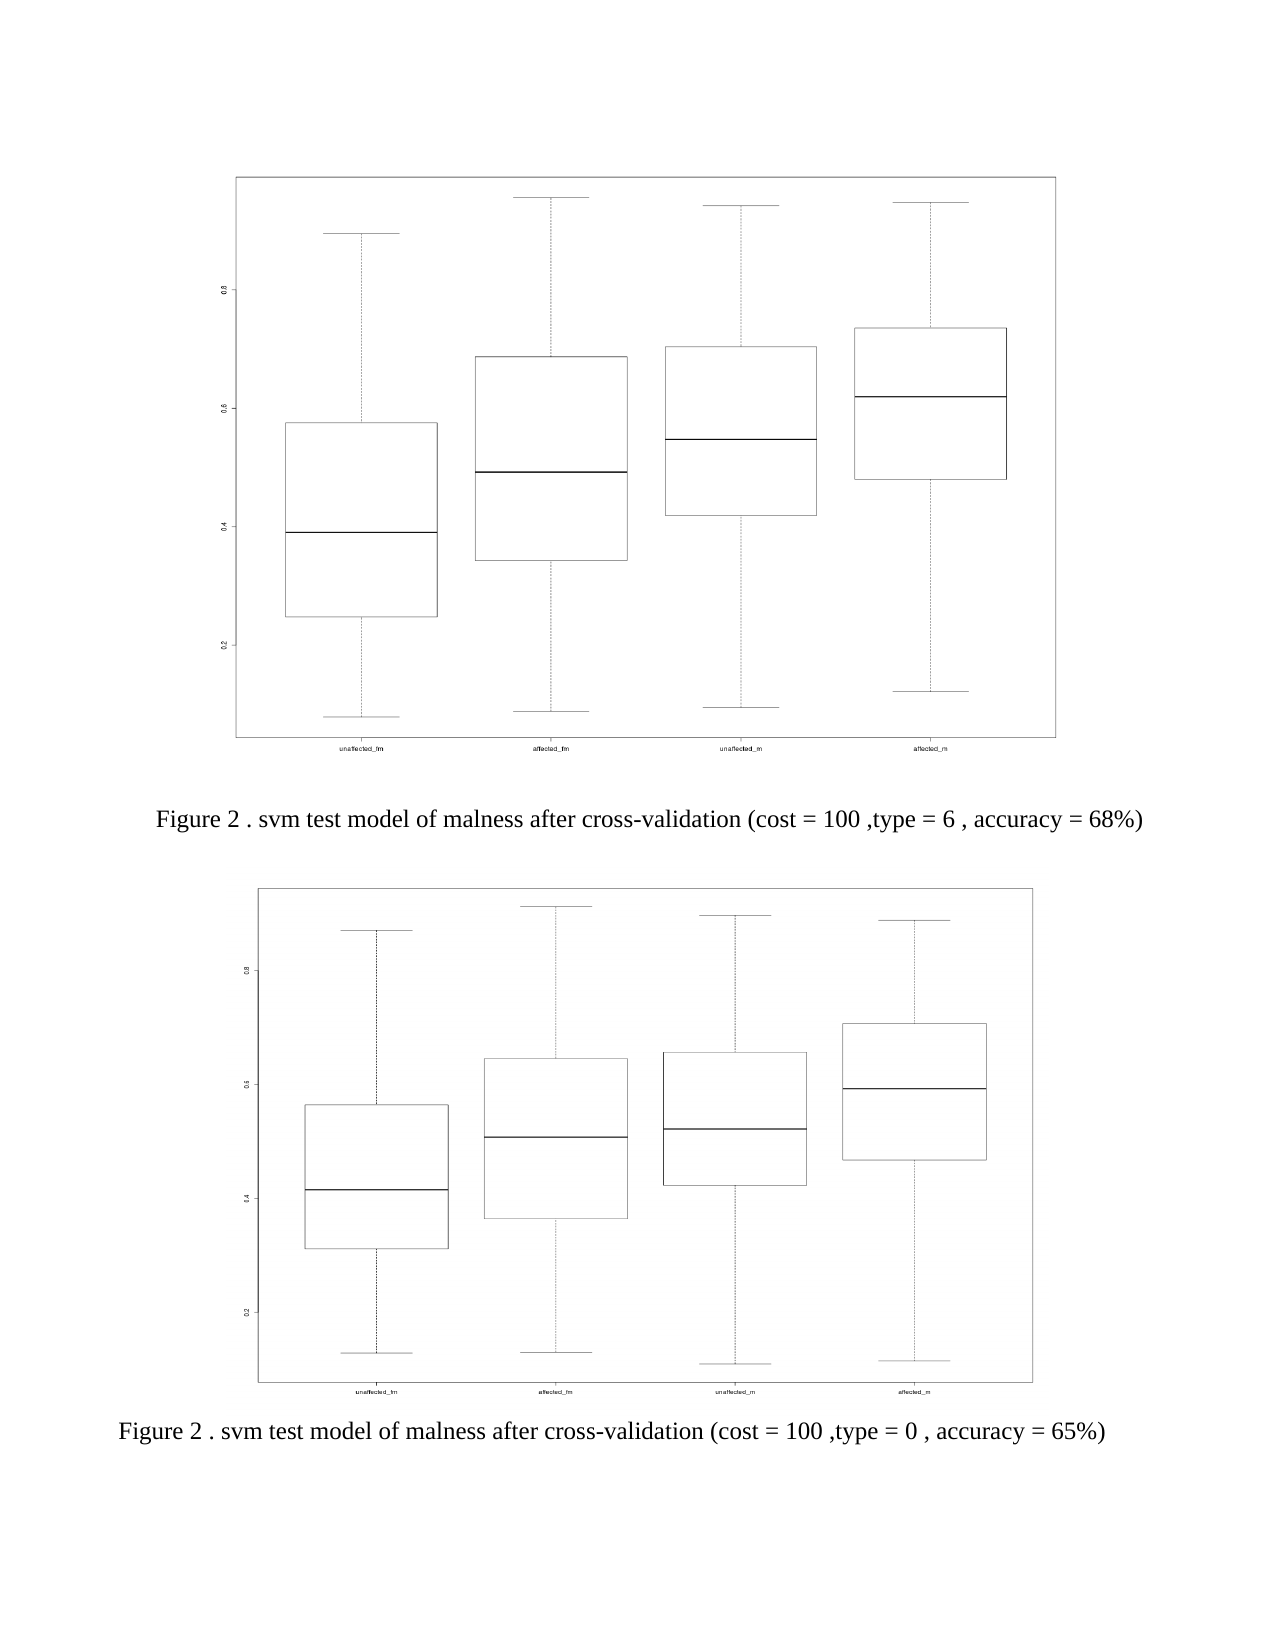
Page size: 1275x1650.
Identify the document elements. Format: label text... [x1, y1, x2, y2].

text Figure 2 . svm test model of malness after cross-validation (cost = 100 ,type = 0 , accuracy = 65%) [118, 862, 1157, 1445]
picture [202, 146, 1073, 776]
text Figure 2 . svm test model of malness after cross-validation (cost = 100 ,type = 6 , accuracy = 68%) [118, 804, 1157, 833]
picture [226, 861, 1049, 1416]
